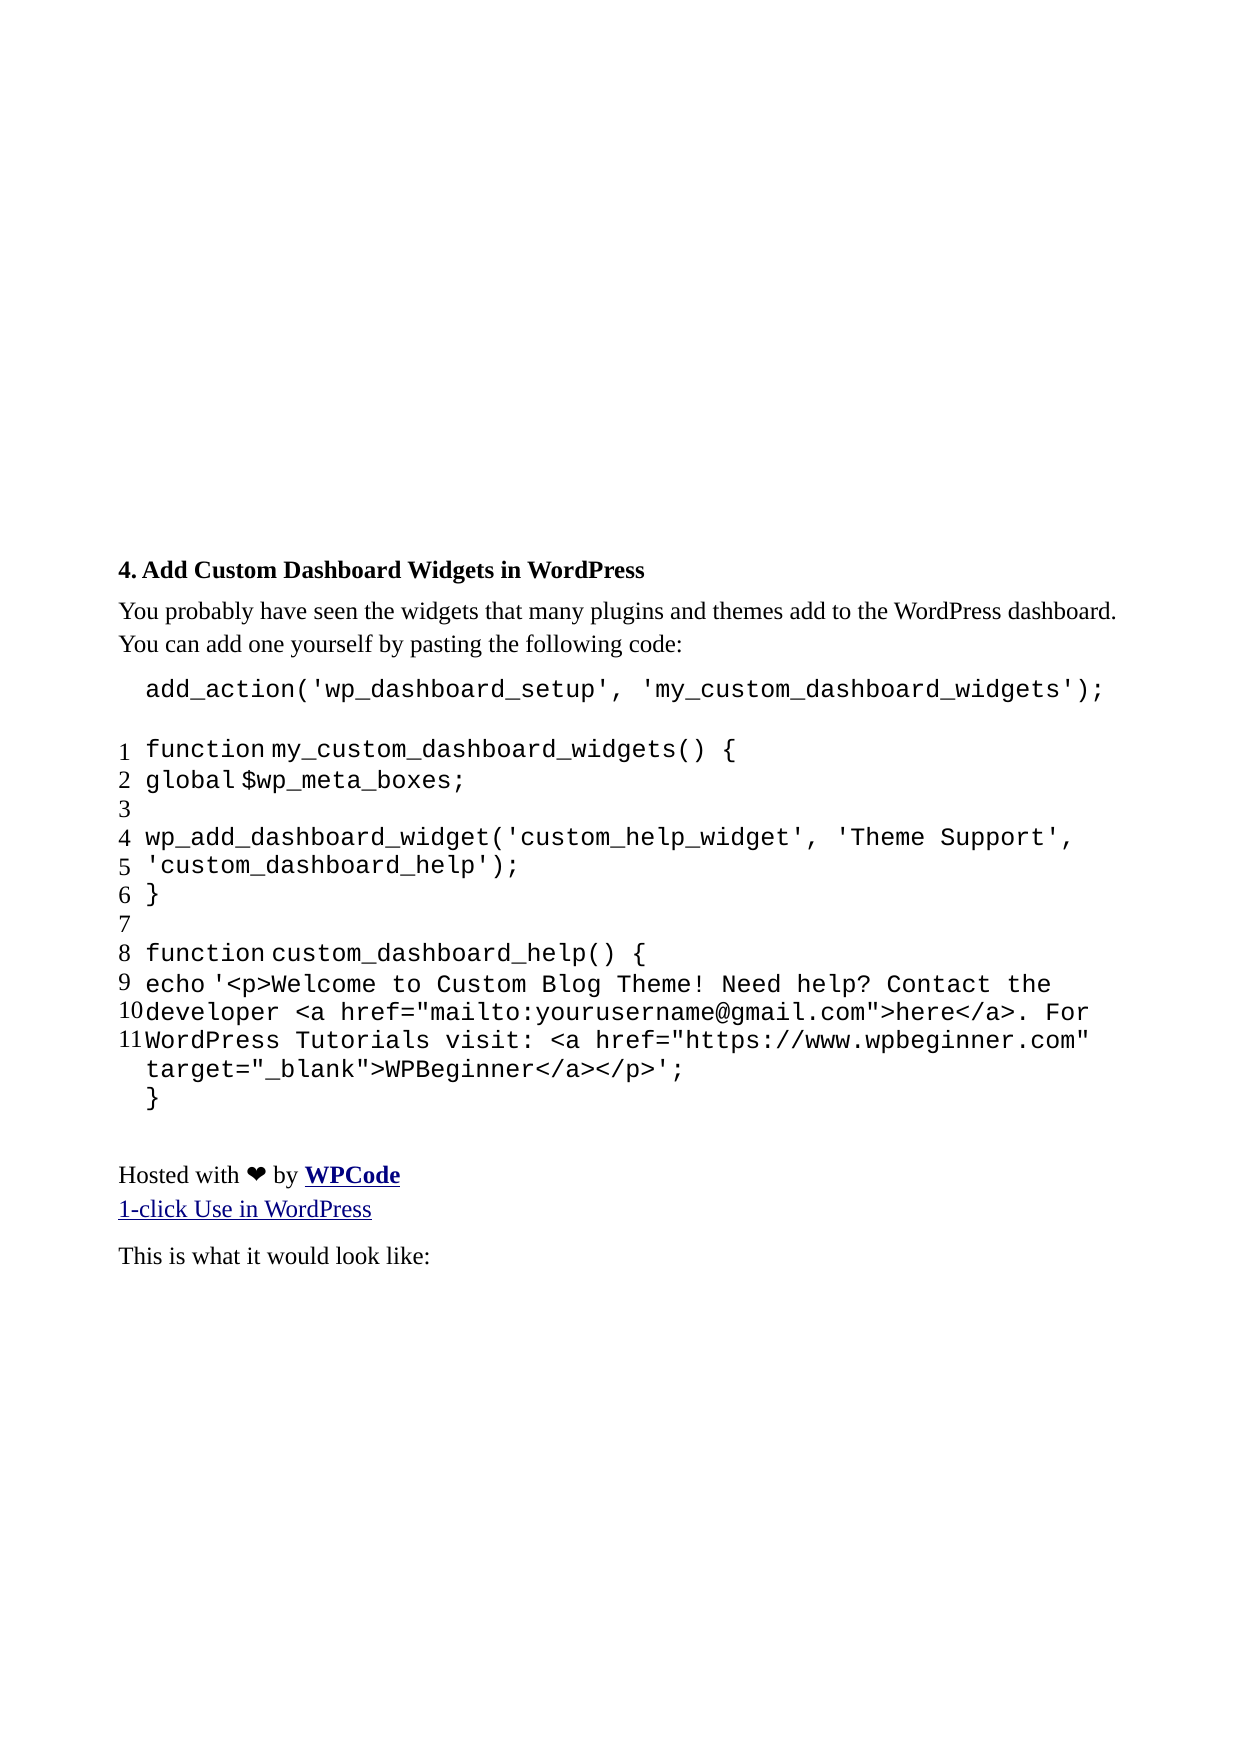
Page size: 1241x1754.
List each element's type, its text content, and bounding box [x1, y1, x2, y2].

subtitle 4. Add Custom Dashboard Widgets in WordPress [118, 555, 1122, 584]
text This is what it would look like: [118, 1241, 1122, 1270]
text 1-click Use in WordPress [118, 1194, 1122, 1222]
text Hosted with ❤️ by WPCode [118, 1161, 1122, 1189]
table_header add_action('wp_dashboard_setup', 'my_custom_dashboard_widgets'); function my_custom_dashboard_widgets() { global $wp_meta_boxes; wp_add_dashboard_widget('custom_help_widget', 'Theme Support', 'custom_dashboard_help'); } function custom_dashboard_help() { echo '<p>Welcome to Custom Blog Theme! Need help? Contact the developer <a href="mailto:yourusername@gmail.com">here</a>. For WordPress Tutorials visit: <a href="https://www.wpbeginner.com" target="_blank">WPBeginner</a></p>'; } [145, 677, 1122, 1113]
table_header 1 2 3 4 5 6 7 8 9 10 11 [118, 677, 145, 1113]
text You probably have seen the widgets that many plugins and themes add to the WordPress dashboard. You can add one yourself by pasting the following code: [118, 596, 1122, 658]
